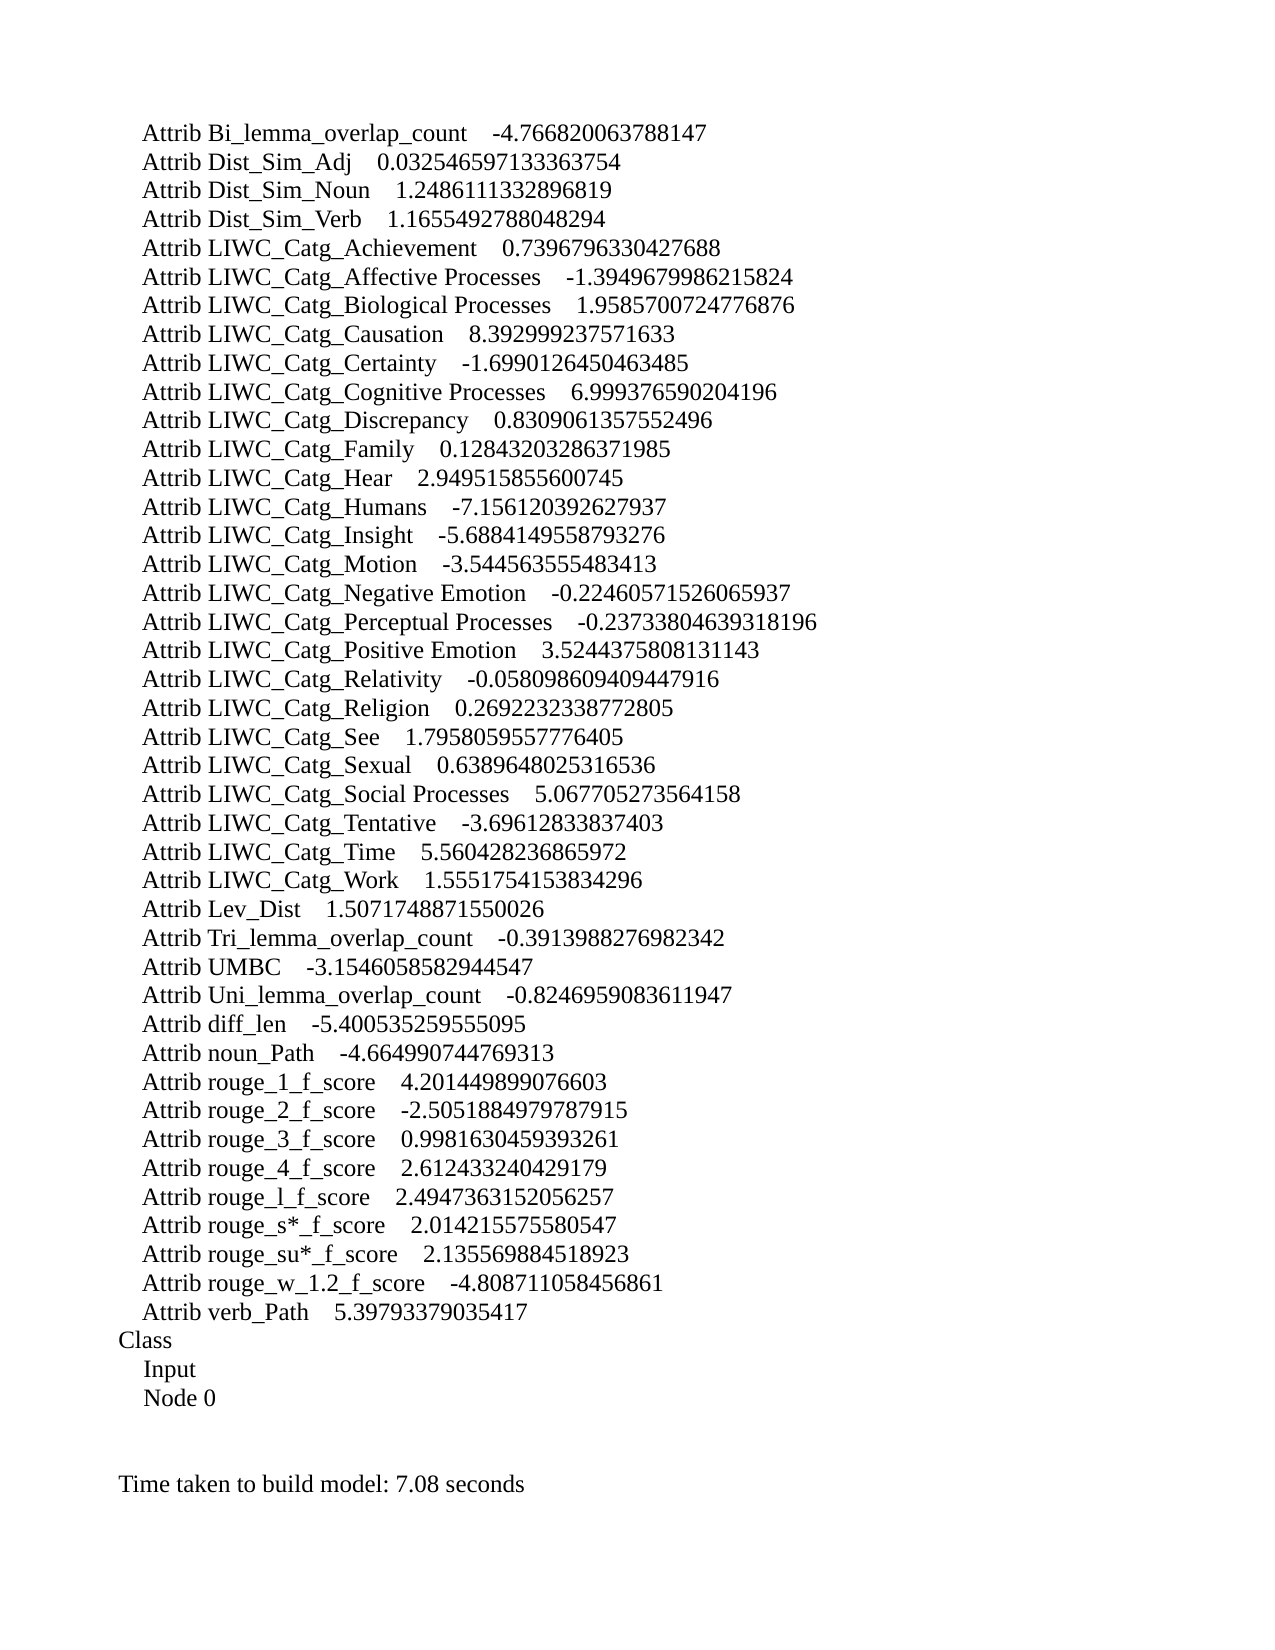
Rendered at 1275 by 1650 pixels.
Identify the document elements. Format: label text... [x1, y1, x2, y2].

text Attrib LIWC_Catg_Social Processes 5.067705273564158 [118, 779, 1157, 808]
text Attrib Dist_Sim_Noun 1.2486111332896819 [118, 176, 1157, 204]
text Attrib LIWC_Catg_See 1.7958059557776405 [118, 722, 1157, 751]
text Time taken to build model: 7.08 seconds [118, 1469, 1157, 1498]
text Attrib LIWC_Catg_Religion 0.2692232338772805 [118, 693, 1157, 722]
text Attrib LIWC_Catg_Negative Emotion -0.22460571526065937 [118, 578, 1157, 607]
text Attrib rouge_4_f_score 2.612433240429179 [118, 1153, 1157, 1182]
text Attrib Dist_Sim_Adj 0.032546597133363754 [118, 147, 1157, 176]
text Attrib Dist_Sim_Verb 1.1655492788048294 [118, 204, 1157, 233]
text Attrib LIWC_Catg_Perceptual Processes -0.23733804639318196 [118, 607, 1157, 636]
text Attrib LIWC_Catg_Humans -7.156120392627937 [118, 492, 1157, 521]
text Attrib LIWC_Catg_Time 5.560428236865972 [118, 837, 1157, 866]
text Attrib LIWC_Catg_Insight -5.6884149558793276 [118, 521, 1157, 549]
text Attrib LIWC_Catg_Family 0.12843203286371985 [118, 434, 1157, 463]
text Node 0 [118, 1383, 1157, 1412]
text Attrib rouge_2_f_score -2.5051884979787915 [118, 1096, 1157, 1124]
text Attrib LIWC_Catg_Causation 8.392999237571633 [118, 319, 1157, 348]
text Attrib LIWC_Catg_Discrepancy 0.8309061357552496 [118, 406, 1157, 434]
text Class [118, 1326, 1157, 1354]
text Attrib LIWC_Catg_Cognitive Processes 6.999376590204196 [118, 377, 1157, 406]
text Attrib rouge_su*_f_score 2.135569884518923 [118, 1239, 1157, 1268]
text Attrib rouge_w_1.2_f_score -4.808711058456861 [118, 1268, 1157, 1297]
text Attrib LIWC_Catg_Certainty -1.6990126450463485 [118, 348, 1157, 377]
text Attrib Bi_lemma_overlap_count -4.766820063788147 [118, 118, 1157, 147]
text Attrib Uni_lemma_overlap_count -0.8246959083611947 [118, 981, 1157, 1009]
text Attrib diff_len -5.400535259555095 [118, 1009, 1157, 1038]
text Attrib UMBC -3.1546058582944547 [118, 952, 1157, 981]
text Attrib LIWC_Catg_Achievement 0.7396796330427688 [118, 233, 1157, 262]
text Attrib rouge_3_f_score 0.9981630459393261 [118, 1124, 1157, 1153]
text Attrib Tri_lemma_overlap_count -0.3913988276982342 [118, 923, 1157, 952]
text Attrib LIWC_Catg_Work 1.5551754153834296 [118, 866, 1157, 894]
text Attrib Lev_Dist 1.5071748871550026 [118, 894, 1157, 923]
text Attrib rouge_1_f_score 4.201449899076603 [118, 1067, 1157, 1096]
text Attrib LIWC_Catg_Biological Processes 1.9585700724776876 [118, 291, 1157, 319]
text Attrib rouge_s*_f_score 2.014215575580547 [118, 1211, 1157, 1239]
text Attrib LIWC_Catg_Relativity -0.058098609409447916 [118, 664, 1157, 693]
text Attrib LIWC_Catg_Hear 2.949515855600745 [118, 463, 1157, 492]
text Attrib LIWC_Catg_Sexual 0.6389648025316536 [118, 751, 1157, 779]
text Attrib LIWC_Catg_Tentative -3.69612833837403 [118, 808, 1157, 837]
text Attrib verb_Path 5.39793379035417 [118, 1297, 1157, 1326]
text Attrib LIWC_Catg_Positive Emotion 3.5244375808131143 [118, 636, 1157, 664]
text Attrib rouge_l_f_score 2.4947363152056257 [118, 1182, 1157, 1211]
text Attrib LIWC_Catg_Affective Processes -1.3949679986215824 [118, 262, 1157, 291]
text Attrib noun_Path -4.664990744769313 [118, 1038, 1157, 1067]
text Attrib LIWC_Catg_Motion -3.544563555483413 [118, 549, 1157, 578]
text Input [118, 1354, 1157, 1383]
